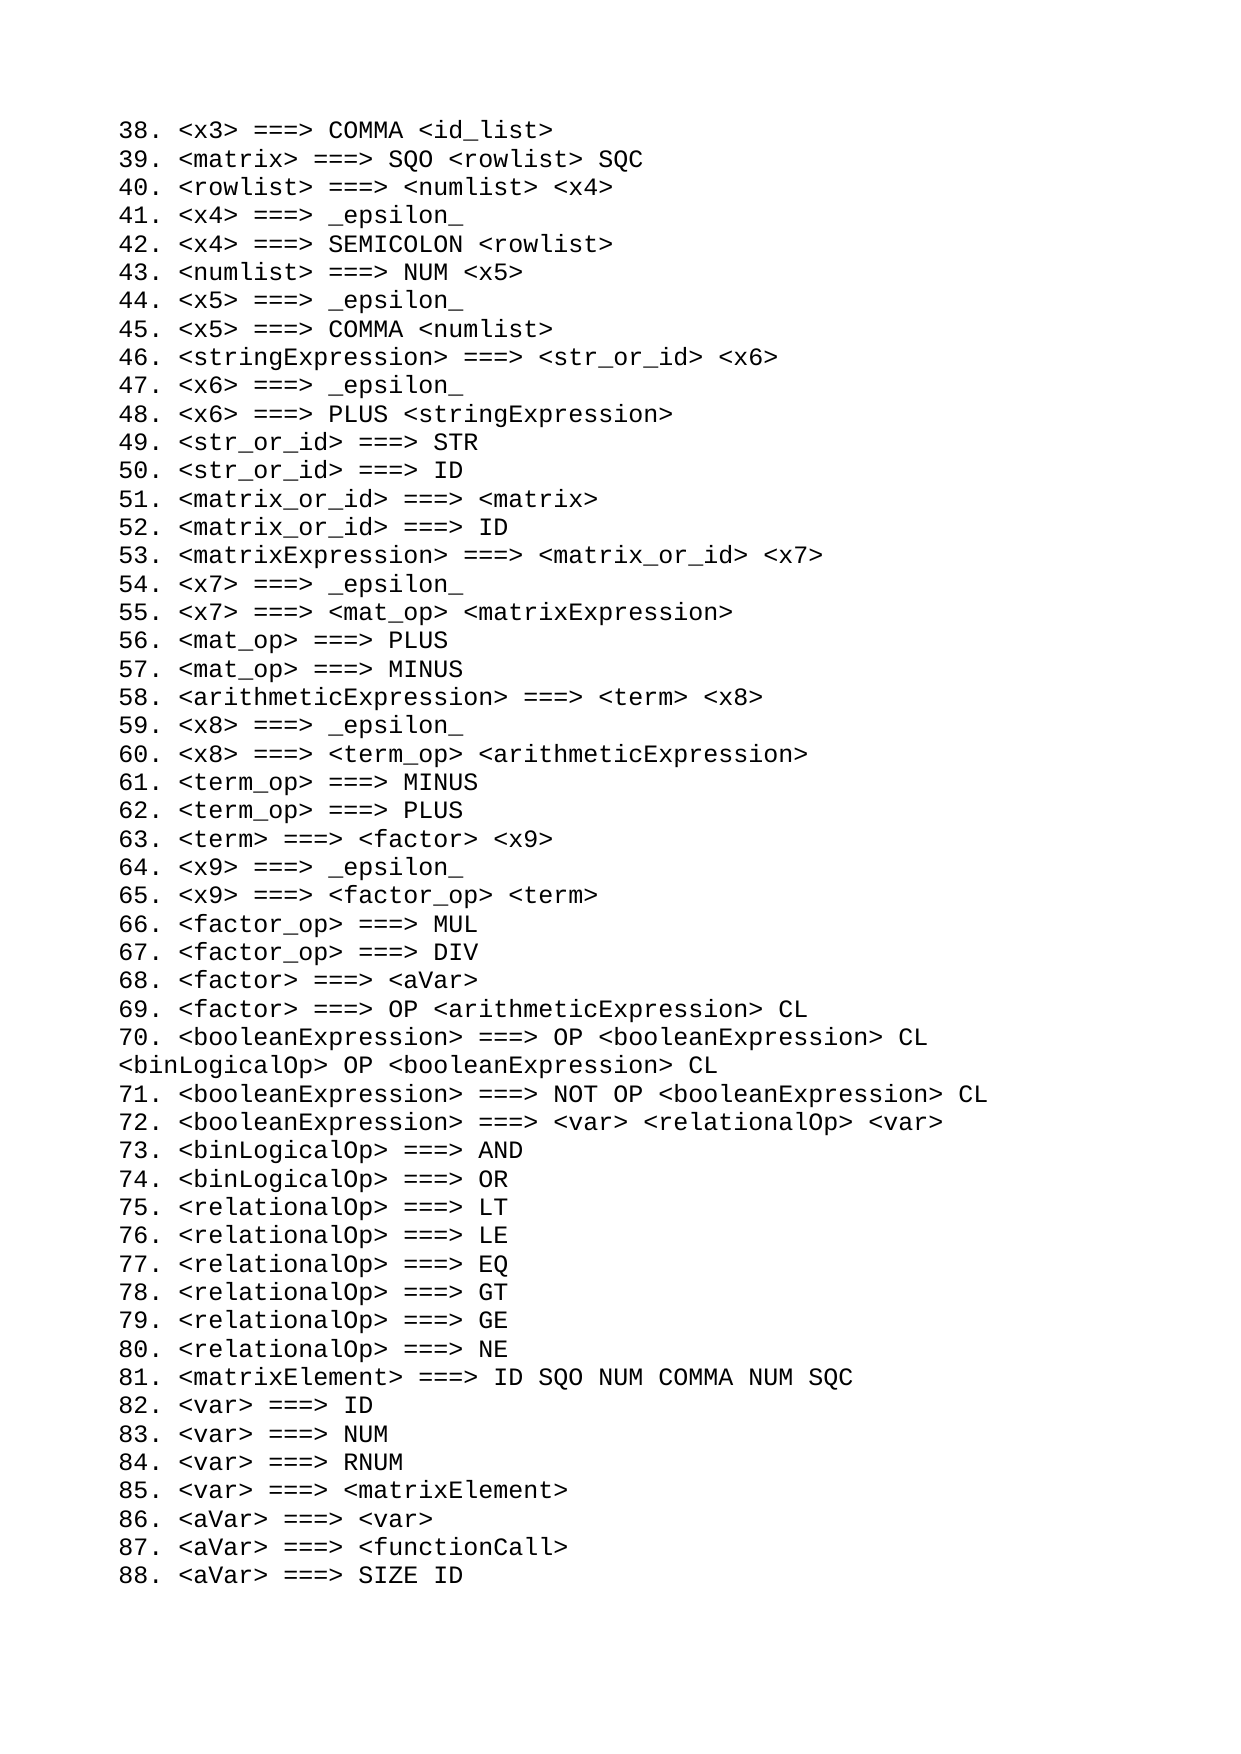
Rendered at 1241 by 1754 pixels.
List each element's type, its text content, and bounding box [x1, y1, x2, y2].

text 54. <x7> ===> _epsilon_ [118, 571, 1122, 600]
text 76. <relationalOp> ===> LE [118, 1223, 1122, 1251]
text 53. <matrixExpression> ===> <matrix_or_id> <x7> [118, 543, 1122, 571]
text 69. <factor> ===> OP <arithmeticExpression> CL [118, 996, 1122, 1025]
text 73. <binLogicalOp> ===> AND [118, 1138, 1122, 1166]
text 44. <x5> ===> _epsilon_ [118, 288, 1122, 316]
text 72. <booleanExpression> ===> <var> <relationalOp> <var> [118, 1110, 1122, 1138]
text 49. <str_or_id> ===> STR [118, 430, 1122, 458]
text 41. <x4> ===> _epsilon_ [118, 203, 1122, 231]
text 66. <factor_op> ===> MUL [118, 911, 1122, 940]
text 42. <x4> ===> SEMICOLON <rowlist> [118, 231, 1122, 260]
text 71. <booleanExpression> ===> NOT OP <booleanExpression> CL [118, 1081, 1122, 1110]
text 85. <var> ===> <matrixElement> [118, 1478, 1122, 1506]
text 39. <matrix> ===> SQO <rowlist> SQC [118, 146, 1122, 175]
text 40. <rowlist> ===> <numlist> <x4> [118, 175, 1122, 203]
text 56. <mat_op> ===> PLUS [118, 628, 1122, 656]
text 63. <term> ===> <factor> <x9> [118, 826, 1122, 855]
text 88. <aVar> ===> SIZE ID [118, 1563, 1122, 1591]
text 48. <x6> ===> PLUS <stringExpression> [118, 401, 1122, 430]
text 55. <x7> ===> <mat_op> <matrixExpression> [118, 600, 1122, 628]
text 64. <x9> ===> _epsilon_ [118, 855, 1122, 883]
text 52. <matrix_or_id> ===> ID [118, 515, 1122, 543]
text 61. <term_op> ===> MINUS [118, 770, 1122, 798]
text 80. <relationalOp> ===> NE [118, 1336, 1122, 1365]
text 43. <numlist> ===> NUM <x5> [118, 260, 1122, 288]
text 86. <aVar> ===> <var> [118, 1506, 1122, 1535]
text 57. <mat_op> ===> MINUS [118, 656, 1122, 685]
text 83. <var> ===> NUM [118, 1421, 1122, 1450]
text 51. <matrix_or_id> ===> <matrix> [118, 486, 1122, 515]
text 84. <var> ===> RNUM [118, 1450, 1122, 1478]
text 87. <aVar> ===> <functionCall> [118, 1535, 1122, 1563]
text 45. <x5> ===> COMMA <numlist> [118, 316, 1122, 345]
text 78. <relationalOp> ===> GT [118, 1280, 1122, 1308]
text 77. <relationalOp> ===> EQ [118, 1251, 1122, 1280]
text 67. <factor_op> ===> DIV [118, 940, 1122, 968]
text 59. <x8> ===> _epsilon_ [118, 713, 1122, 741]
text 79. <relationalOp> ===> GE [118, 1308, 1122, 1336]
text 82. <var> ===> ID [118, 1393, 1122, 1421]
text 65. <x9> ===> <factor_op> <term> [118, 883, 1122, 911]
text 50. <str_or_id> ===> ID [118, 458, 1122, 486]
text 38. <x3> ===> COMMA <id_list> [118, 118, 1122, 146]
text 58. <arithmeticExpression> ===> <term> <x8> [118, 685, 1122, 713]
text 70. <booleanExpression> ===> OP <booleanExpression> CL <binLogicalOp> OP <booleanExpression> CL [118, 1025, 1122, 1081]
text 81. <matrixElement> ===> ID SQO NUM COMMA NUM SQC [118, 1365, 1122, 1393]
text 47. <x6> ===> _epsilon_ [118, 373, 1122, 401]
text 60. <x8> ===> <term_op> <arithmeticExpression> [118, 741, 1122, 770]
text 75. <relationalOp> ===> LT [118, 1195, 1122, 1223]
text 46. <stringExpression> ===> <str_or_id> <x6> [118, 345, 1122, 373]
text 68. <factor> ===> <aVar> [118, 968, 1122, 996]
text 62. <term_op> ===> PLUS [118, 798, 1122, 826]
text 74. <binLogicalOp> ===> OR [118, 1166, 1122, 1195]
